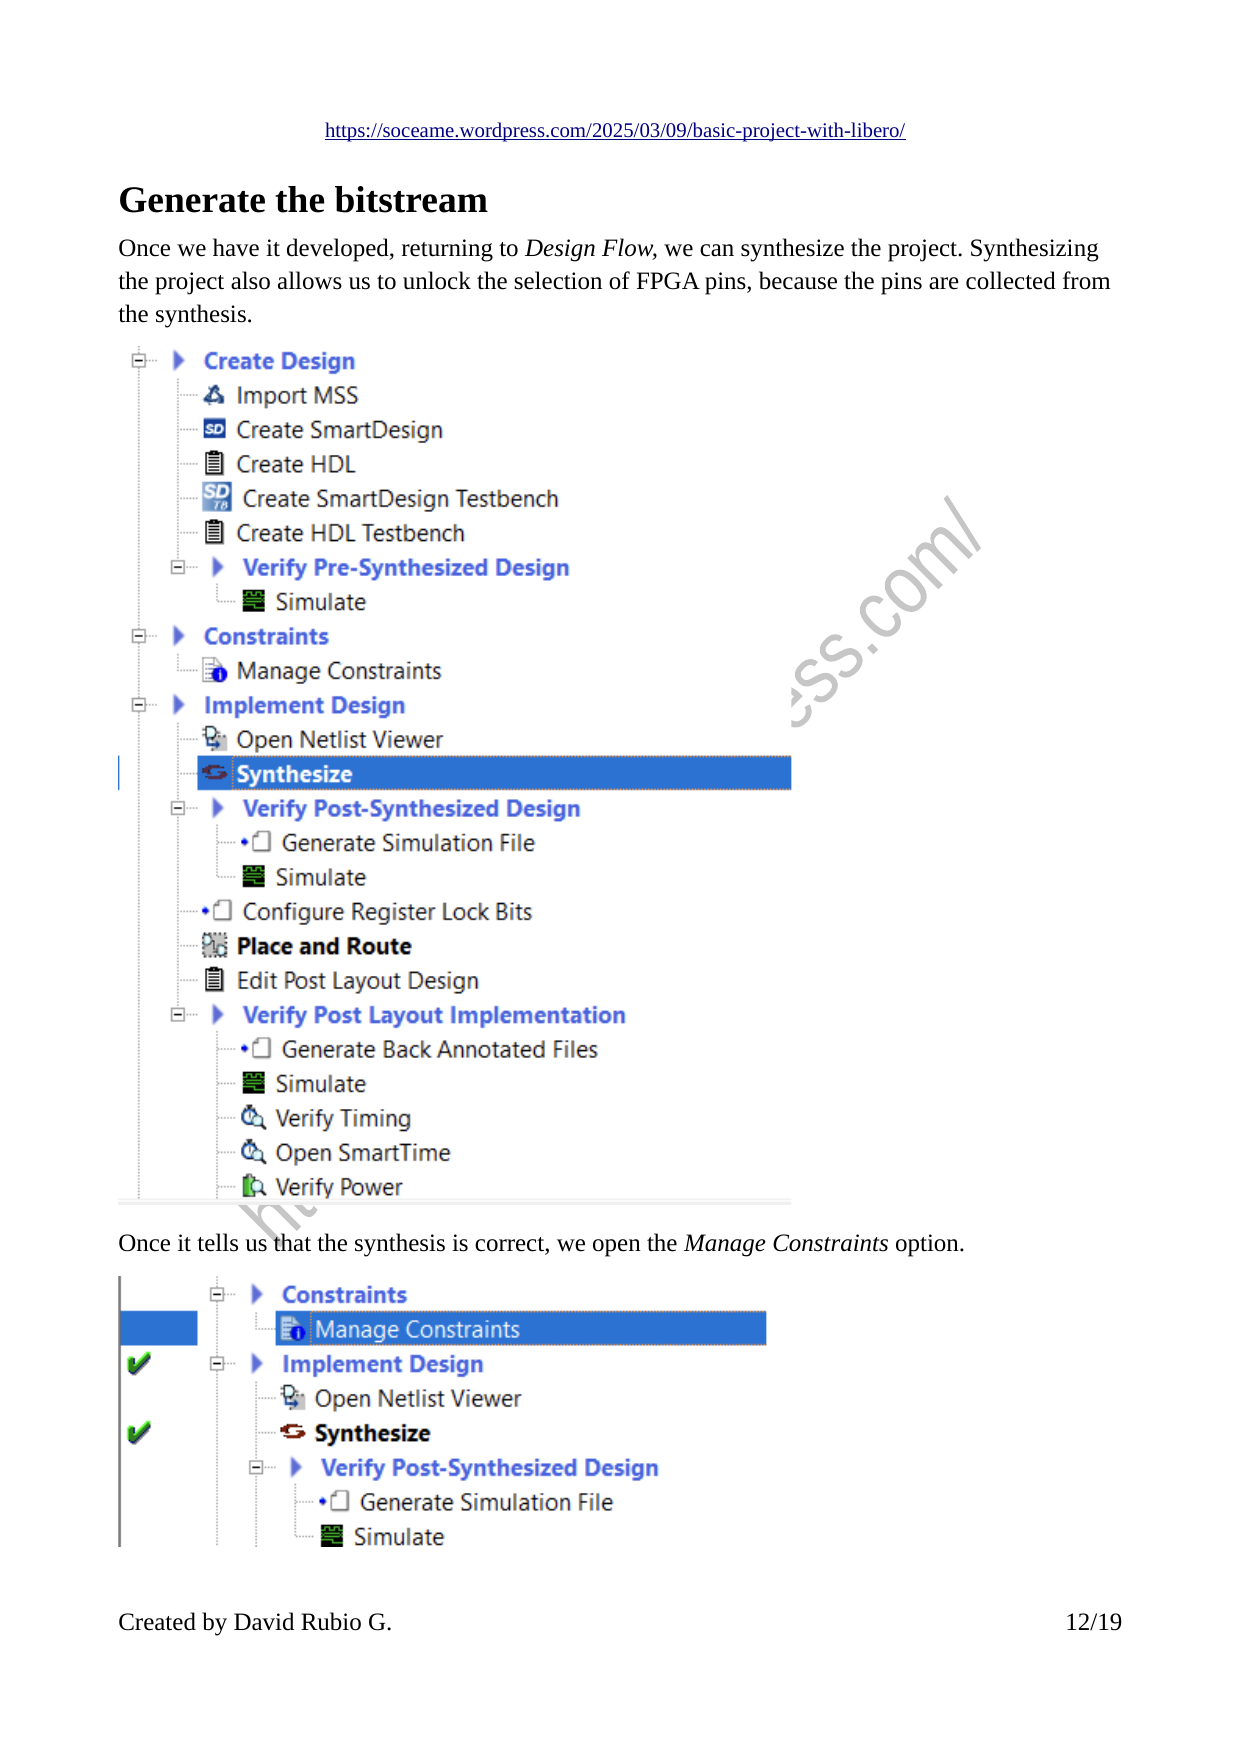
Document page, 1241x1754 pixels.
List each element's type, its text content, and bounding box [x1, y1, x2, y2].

subtitle Generate the bitstream [118, 177, 1122, 220]
picture [118, 1276, 767, 1547]
text Once it tells us that the synthesis is correct, we open the Manage Constraints option. [118, 1228, 1122, 1257]
picture [118, 346, 792, 1205]
text Once we have it developed, returning to Design Flow, we can synthesize the project. Synthesizing the project also allows us to unlock the selection of FPGA pins, because the pins are collected from the synthesis. [118, 233, 1122, 327]
